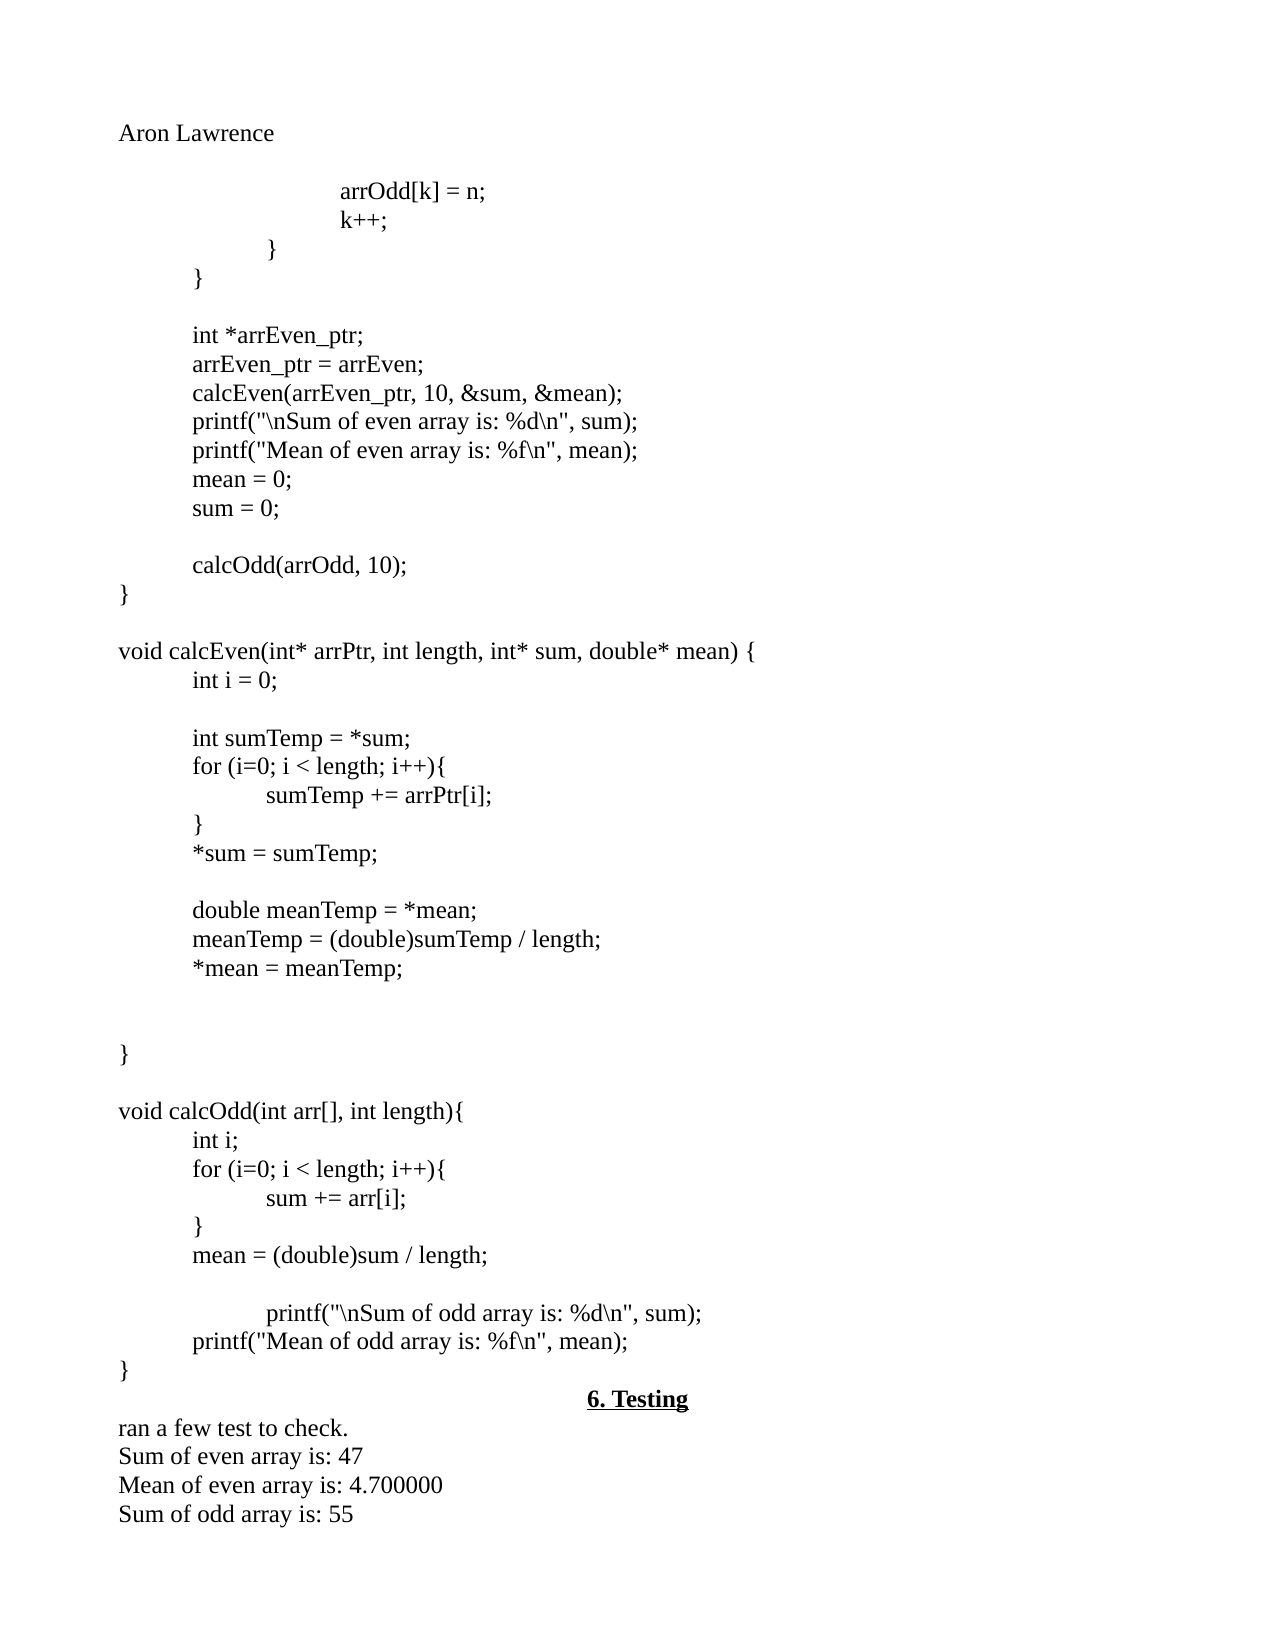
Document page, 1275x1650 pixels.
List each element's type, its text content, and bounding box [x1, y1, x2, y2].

text Mean of even array is: 4.700000 [118, 1470, 1157, 1499]
text } [118, 263, 1157, 291]
text for (i=0; i < length; i++){ [118, 751, 1157, 780]
text } [118, 1039, 1157, 1068]
text arrOdd[k] = n; [118, 176, 1157, 205]
text int *arrEven_ptr; [118, 320, 1157, 349]
text calcOdd(arrOdd, 10); [118, 550, 1157, 579]
text ran a few test to check. [118, 1413, 1157, 1441]
text int i; [118, 1125, 1157, 1154]
text meanTemp = (double)sumTemp / length; [118, 924, 1157, 953]
text for (i=0; i < length; i++){ [118, 1154, 1157, 1183]
text printf("Mean of odd array is: %f\n", mean); [118, 1326, 1157, 1355]
text } [118, 1211, 1157, 1240]
text sumTemp += arrPtr[i]; [118, 780, 1157, 809]
text sum += arr[i]; [118, 1183, 1157, 1211]
text mean = (double)sum / length; [118, 1240, 1157, 1269]
text mean = 0; [118, 464, 1157, 493]
text arrEven_ptr = arrEven; [118, 349, 1157, 378]
text 6. Testing [118, 1384, 1157, 1413]
text int sumTemp = *sum; [118, 723, 1157, 751]
text printf("\nSum of even array is: %d\n", sum); [118, 406, 1157, 435]
text } [118, 809, 1157, 838]
text sum = 0; [118, 493, 1157, 521]
text Sum of odd array is: 55 [118, 1499, 1157, 1528]
text *mean = meanTemp; [118, 953, 1157, 981]
text } [118, 234, 1157, 263]
text double meanTemp = *mean; [118, 895, 1157, 924]
text Sum of even array is: 47 [118, 1441, 1157, 1470]
text void calcOdd(int arr[], int length){ [118, 1096, 1157, 1125]
text } [118, 1355, 1157, 1384]
text calcEven(arrEven_ptr, 10, &sum, &mean); [118, 378, 1157, 406]
text *sum = sumTemp; [118, 838, 1157, 866]
text k++; [118, 205, 1157, 234]
text printf("\nSum of odd array is: %d\n", sum); [118, 1298, 1157, 1326]
text } [118, 579, 1157, 608]
text printf("Mean of even array is: %f\n", mean); [118, 435, 1157, 464]
text void calcEven(int* arrPtr, int length, int* sum, double* mean) { [118, 636, 1157, 665]
text int i = 0; [118, 665, 1157, 694]
